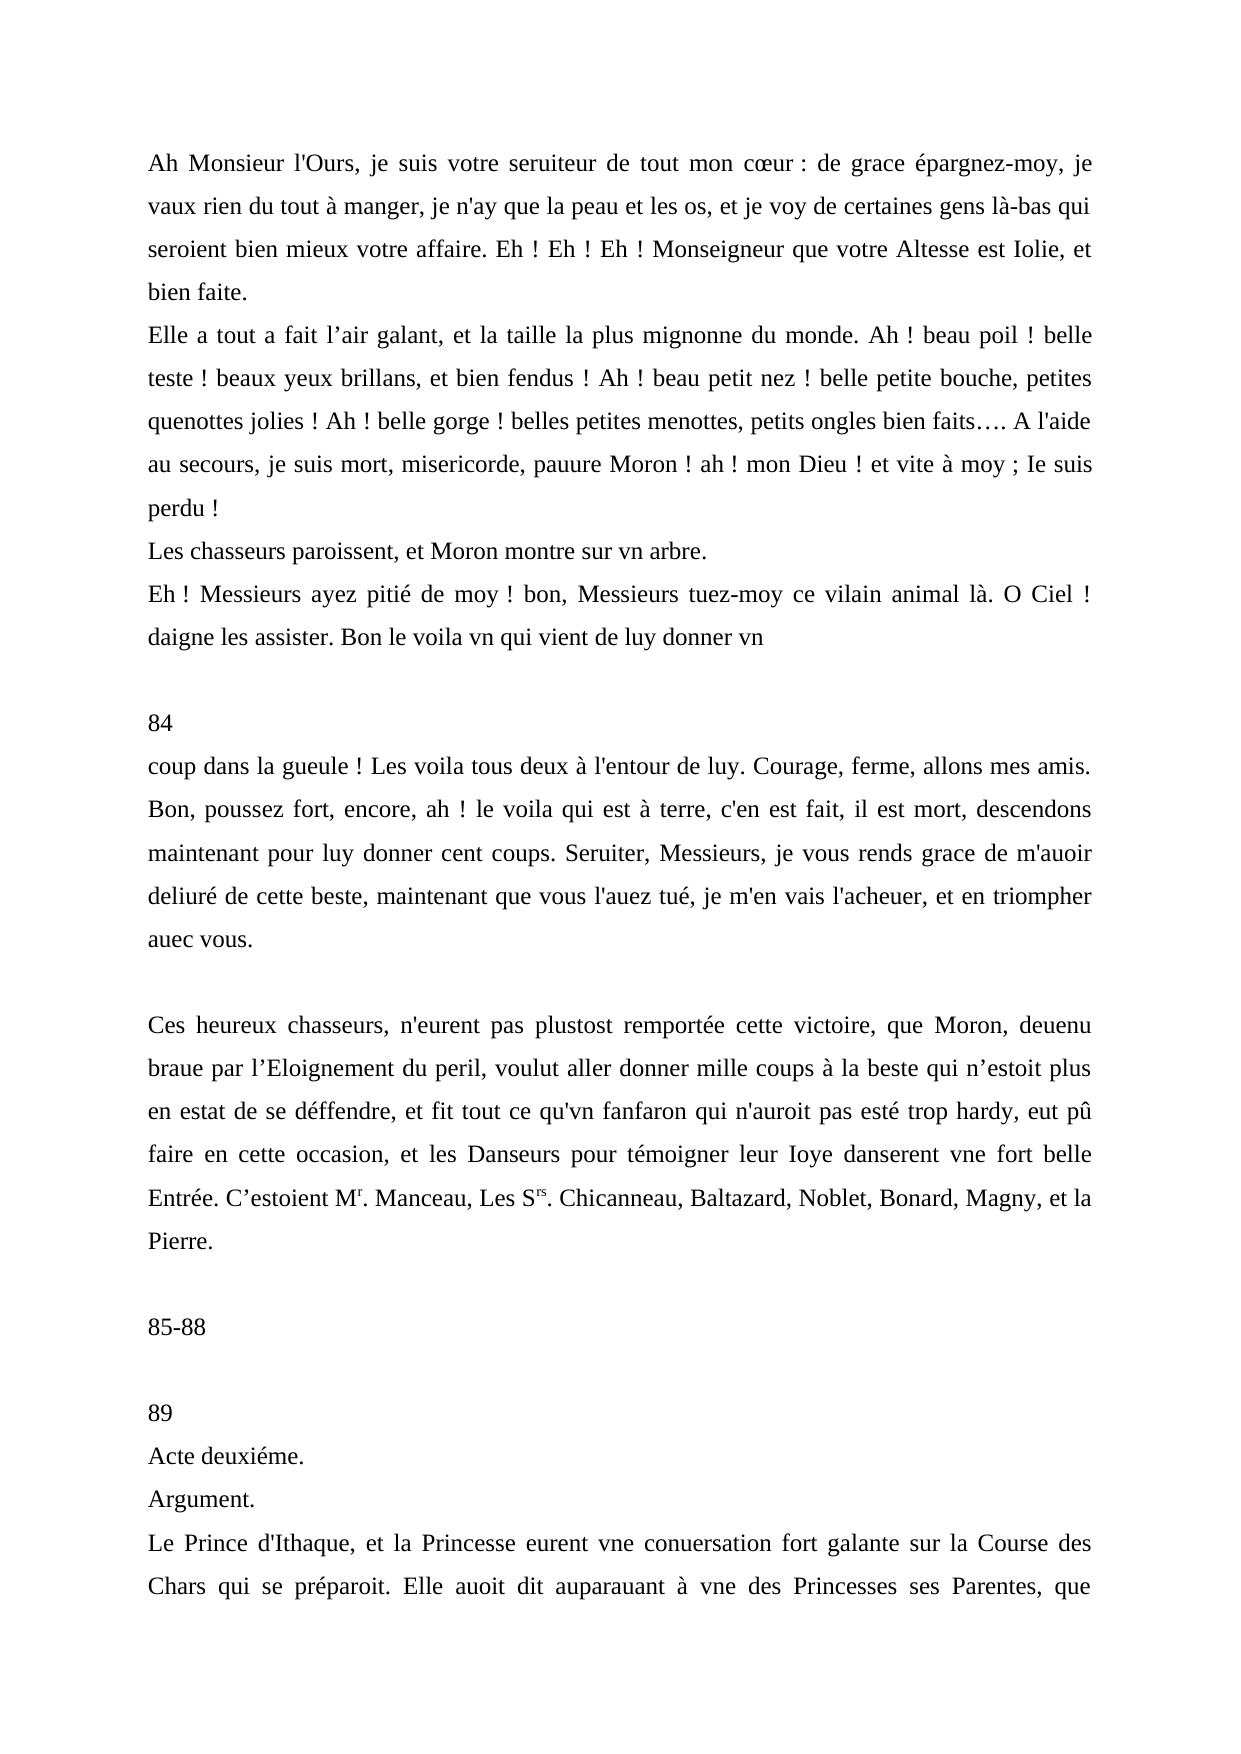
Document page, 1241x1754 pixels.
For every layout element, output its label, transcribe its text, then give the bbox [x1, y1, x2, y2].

text Elle a tout a fait l’air galant, et la taille la plus mignonne du monde. Ah ! beau poil ! belle teste ! beaux yeux brillans, et bien fendus ! Ah ! beau petit nez ! belle petite bouche, petites quenottes jolies ! Ah ! belle gorge ! belles petites menottes, petits ongles bien faits…. A l'aide au secours, je suis mort, misericorde, pauure Moron ! ah ! mon Dieu ! et vite à moy ; Ie suis perdu ! [148, 320, 1093, 521]
text Les chasseurs paroissent, et Moron montre sur vn arbre. [148, 536, 1093, 564]
text Ah Monsieur l'Ours, je suis votre seruiteur de tout mon cœur : de grace épargnez-moy, je vaux rien du tout à manger, je n'ay que la peau et les os, et je voy de certaines gens là-bas qui seroient bien mieux votre affaire. Eh ! Eh ! Eh ! Monseigneur que votre Altesse est Iolie, et bien faite. [148, 148, 1093, 306]
text 85-88 [148, 1312, 1093, 1341]
text Argument. [148, 1484, 1093, 1513]
text 84 [148, 708, 1093, 737]
text Acte deuxiéme. [148, 1441, 1093, 1470]
text Eh ! Messieurs ayez pitié de moy ! bon, Messieurs tuez-moy ce vilain animal là. O Ciel ! daigne les assister. Bon le voila vn qui vient de luy donner vn [148, 579, 1093, 651]
text Le Prince d'Ithaque, et la Princesse eurent vne conuersation fort galante sur la Course des Chars qui se préparoit. Elle auoit dit auparauant à vne des Princesses ses Parentes, que [148, 1528, 1093, 1599]
text coup dans la gueule ! Les voila tous deux à l'entour de luy. Courage, ferme, allons mes amis. Bon, poussez fort, encore, ah ! le voila qui est à terre, c'en est fait, il est mort, descendons maintenant pour luy donner cent coups. Seruiter, Messieurs, je vous rends grace de m'auoir deliuré de cette beste, maintenant que vous l'auez tué, je m'en vais l'acheuer, et en triompher auec vous. [148, 751, 1093, 953]
text 89 [148, 1398, 1093, 1427]
text Ces heureux chasseurs, n'eurent pas plustost remportée cette victoire, que Moron, deuenu braue par l’Eloignement du peril, voulut aller donner mille coups à la beste qui n’estoit plus en estat de se déffendre, et fit tout ce qu'vn fanfaron qui n'auroit pas esté trop hardy, eut pû faire en cette occasion, et les Danseurs pour témoigner leur Ioye danserent vne fort belle Entrée. C’estoient Mr. Manceau, Les Srs. Chicanneau, Baltazard, Noblet, Bonard, Magny, et la Pierre. [148, 1010, 1093, 1254]
